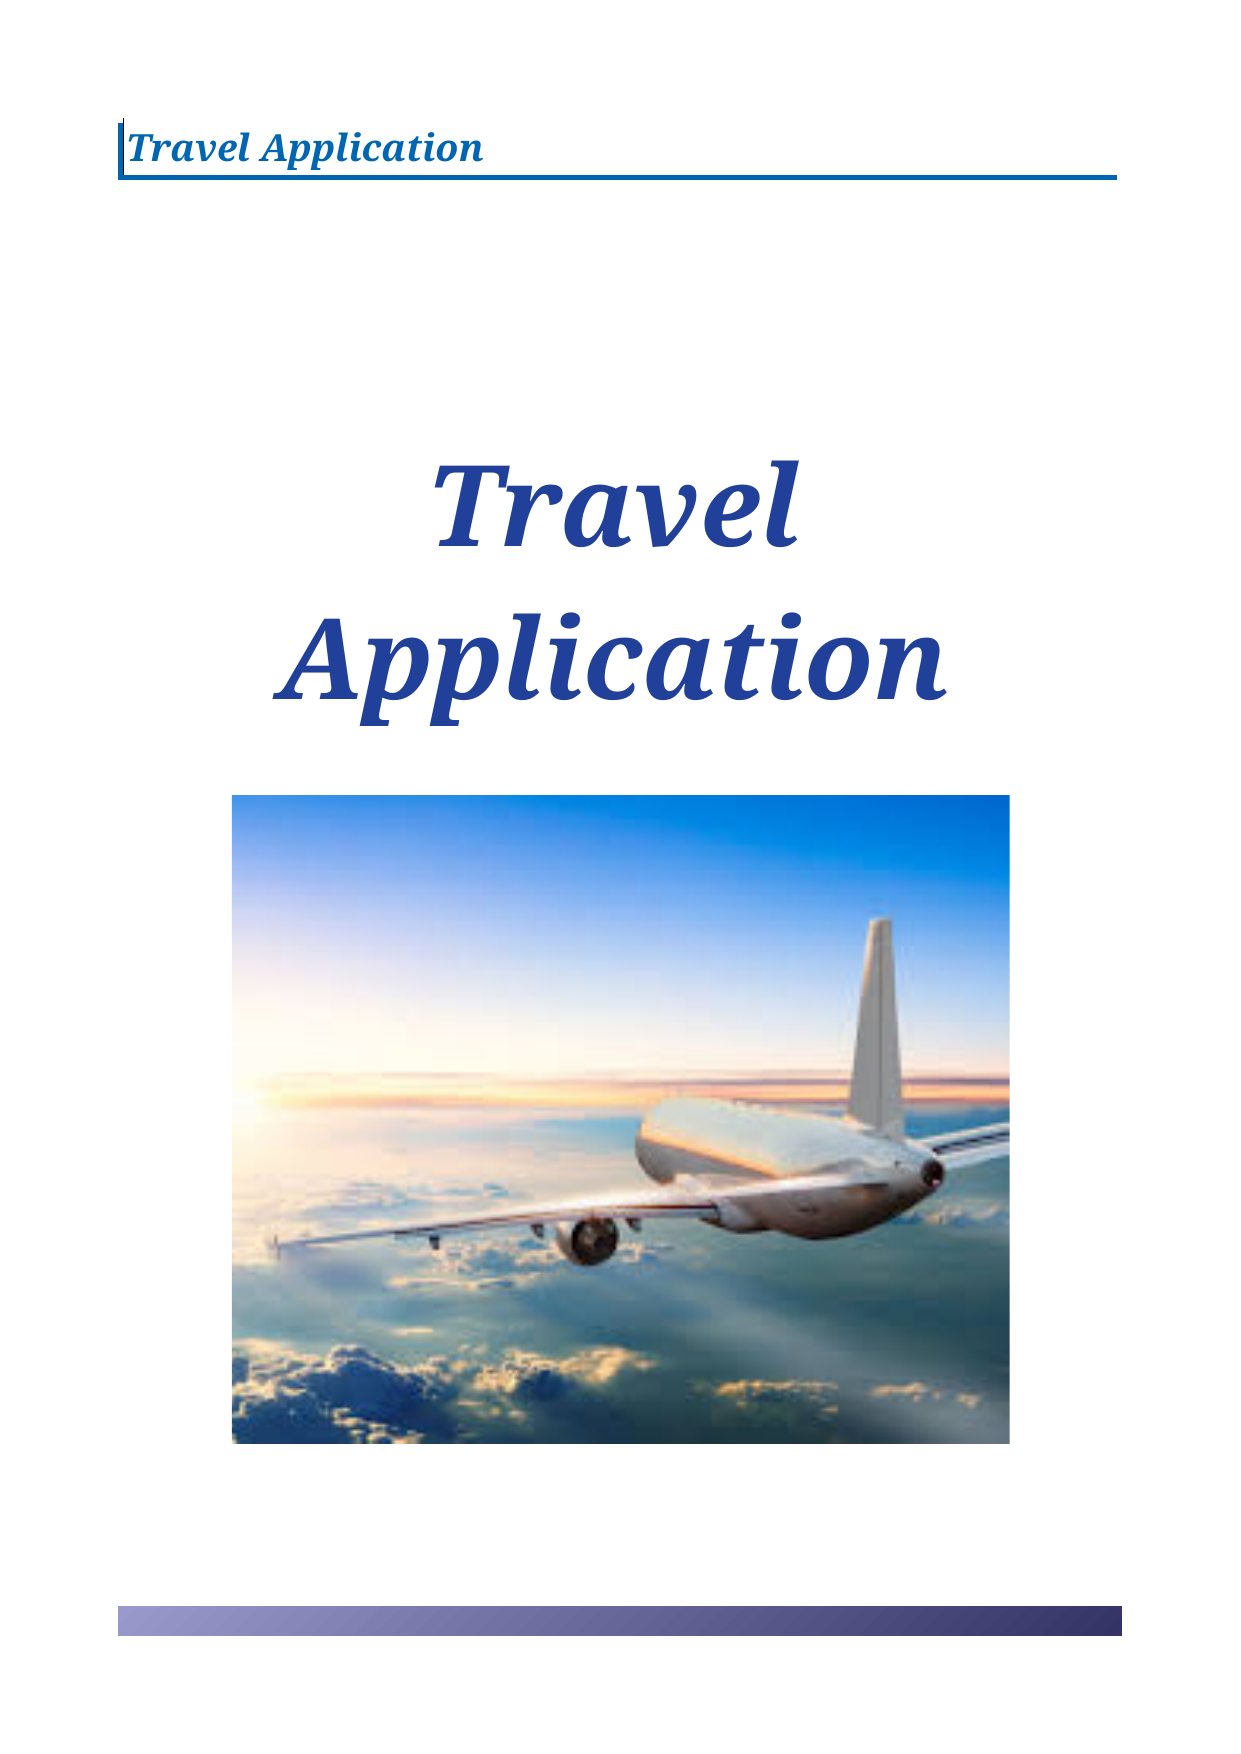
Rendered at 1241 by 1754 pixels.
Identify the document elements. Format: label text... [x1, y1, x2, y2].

title Travel Application [118, 426, 1122, 732]
picture [231, 795, 1010, 1444]
